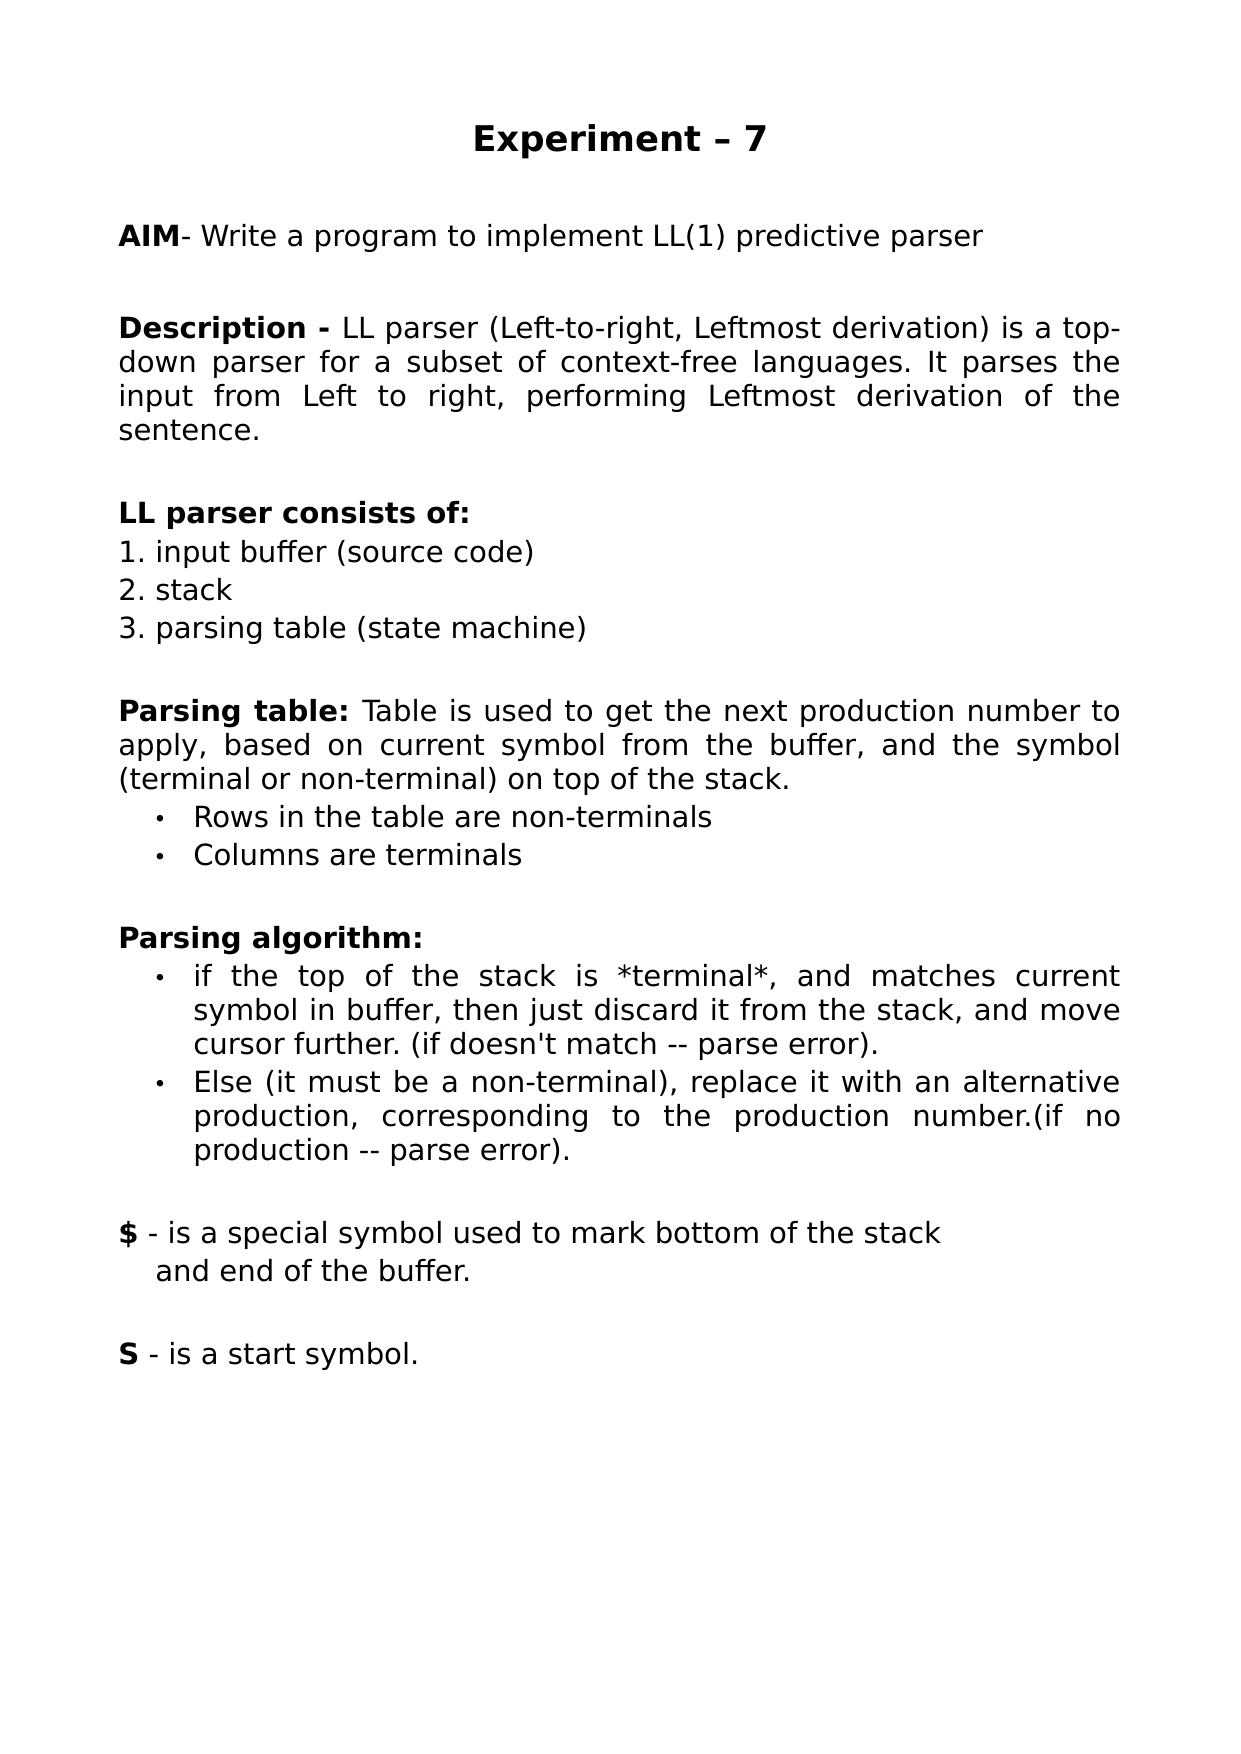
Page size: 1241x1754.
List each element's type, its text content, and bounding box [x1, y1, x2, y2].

text 3. parsing table (state machine) [118, 611, 1122, 645]
list Else (it must be a non-terminal), replace it with an alternative production, corresponding to the production number.(if no production -- parse error). [156, 1066, 1122, 1167]
text 2. stack [118, 573, 1122, 607]
text AIM- Write a program to implement LL(1) predictive parser [118, 219, 1122, 253]
text S - is a start symbol. [118, 1338, 1122, 1372]
text Parsing algorithm: [118, 921, 1122, 955]
text Parsing table: Table is used to get the next production number to apply, based on current symbol from the buffer, and the symbol (terminal or non-terminal) on top of the stack. [118, 694, 1122, 796]
list Rows in the table are non-terminals [156, 800, 1122, 834]
text Description - LL parser (Left-to-right, Leftmost derivation) is a top-down parser for a subset of context-free languages. It parses the input from Left to right, performing Leftmost derivation of the sentence. [118, 312, 1122, 448]
text and end of the buffer. [118, 1254, 1122, 1288]
text Experiment – 7 [118, 118, 1122, 159]
text LL parser consists of: [118, 497, 1122, 531]
text 1. input buffer (source code) [118, 535, 1122, 569]
list Columns are terminals [156, 838, 1122, 872]
text $ - is a special symbol used to mark bottom of the stack [118, 1216, 1122, 1250]
list if the top of the stack is *terminal*, and matches current symbol in buffer, then just discard it from the stack, and move cursor further. (if doesn't match -- parse error). [156, 959, 1122, 1061]
